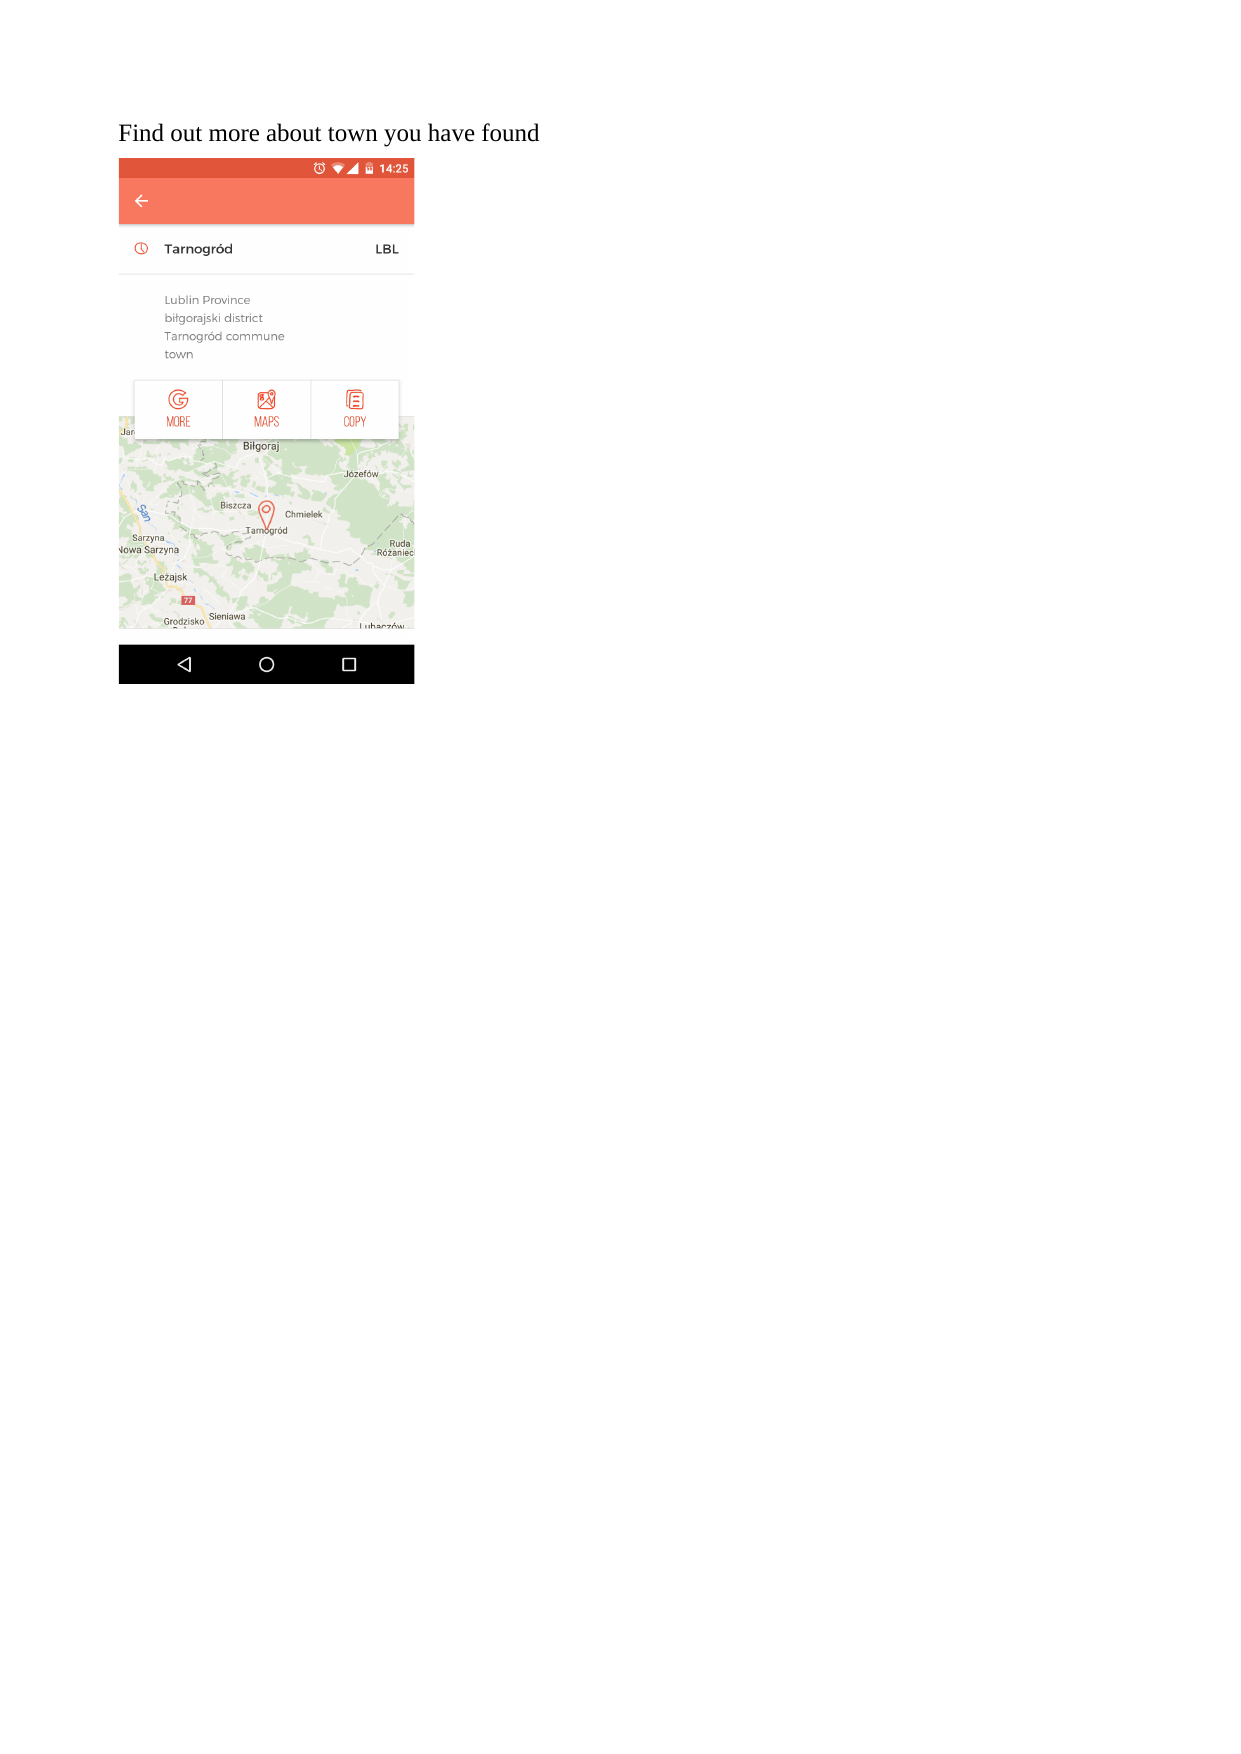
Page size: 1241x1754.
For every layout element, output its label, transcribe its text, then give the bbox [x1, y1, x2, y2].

text Find out more about town you have found [118, 118, 1122, 147]
picture [118, 158, 415, 684]
